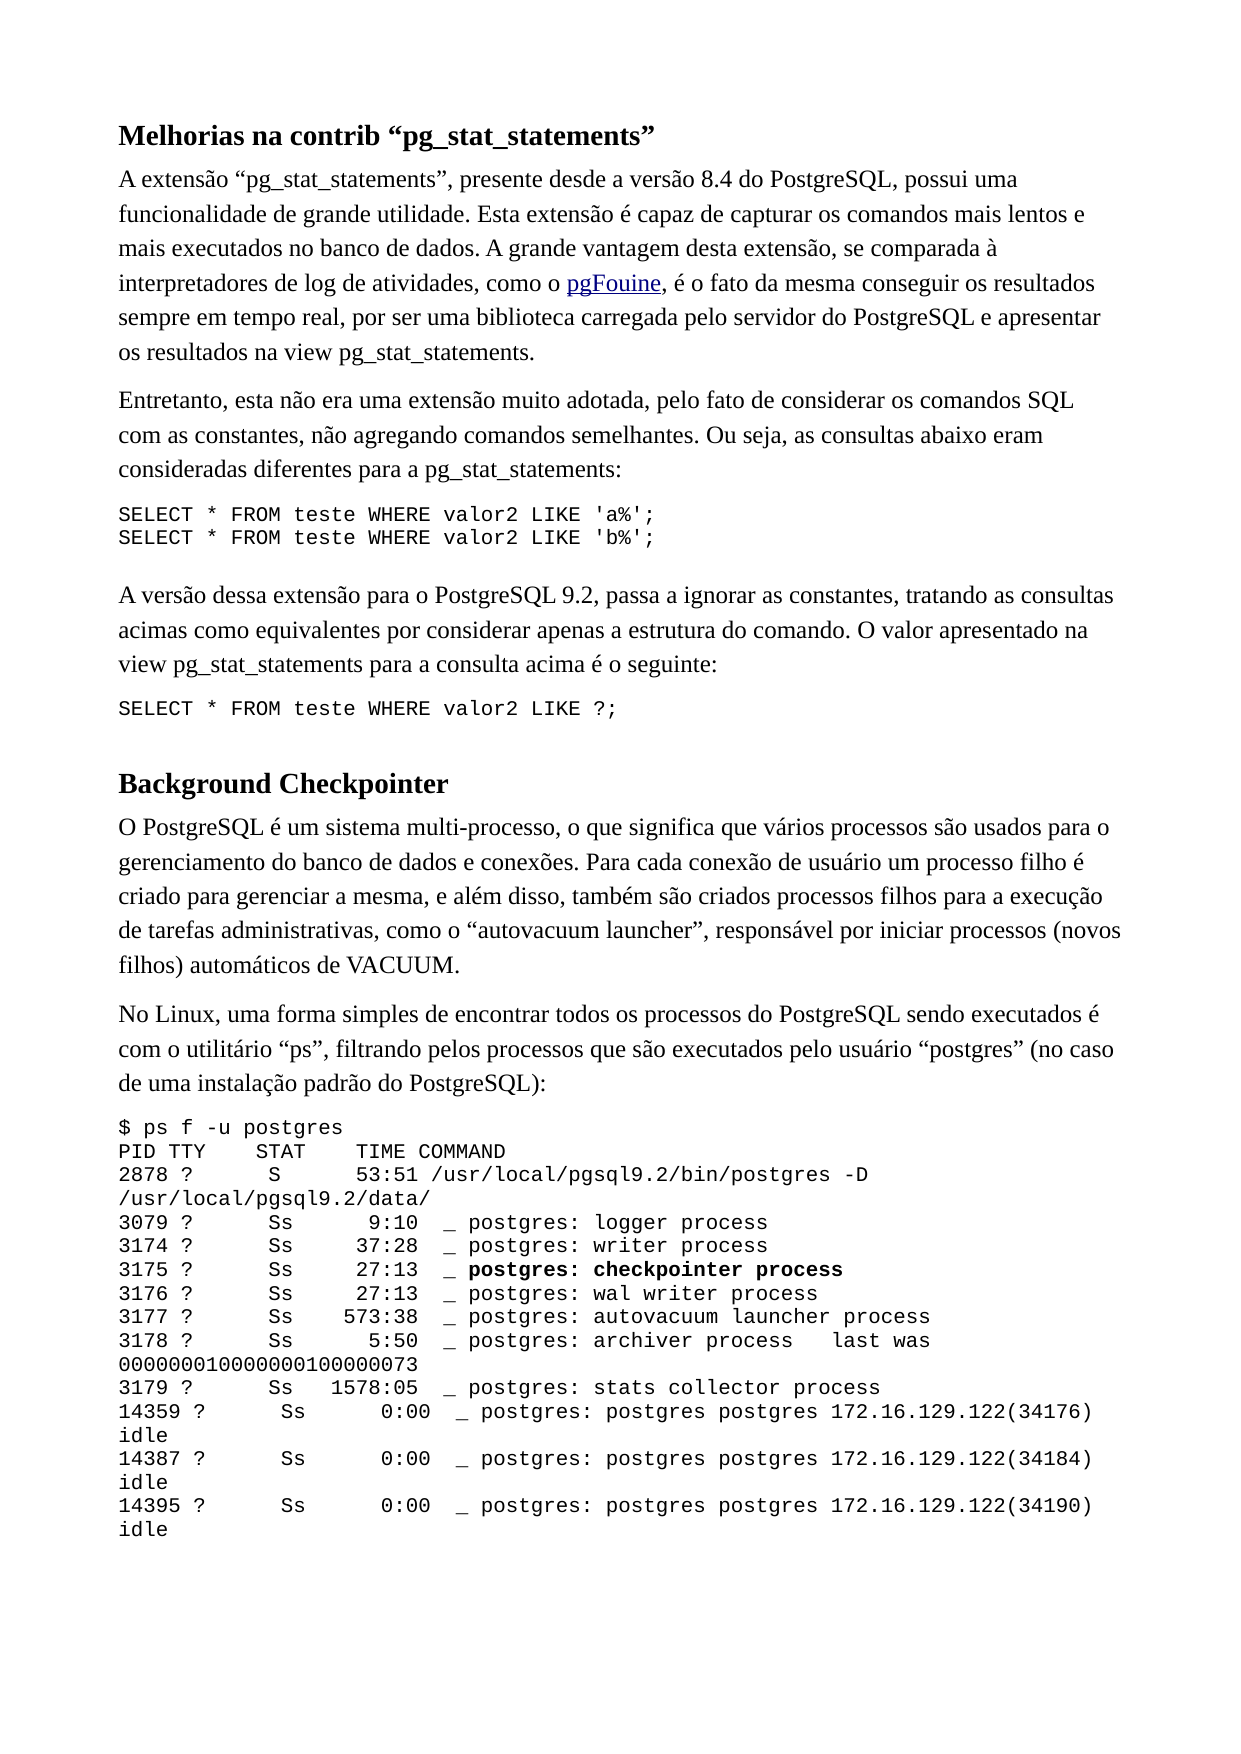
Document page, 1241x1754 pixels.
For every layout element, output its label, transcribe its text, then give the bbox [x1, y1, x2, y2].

text 3079 ? Ss 9:10 _ postgres: logger process [118, 1212, 1122, 1235]
text No Linux, uma forma simples de encontrar todos os processos do PostgreSQL sendo executados é com o utilitário “ps”, filtrando pelos processos que são executados pelo usuário “postgres” (no caso de uma instalação padrão do PostgreSQL): [118, 999, 1122, 1097]
text 3175 ? Ss 27:13 _ postgres: checkpointer process [118, 1259, 1122, 1283]
text A extensão “pg_stat_statements”, presente desde a versão 8.4 do PostgreSQL, possui uma funcionalidade de grande utilidade. Esta extensão é capaz de capturar os comandos mais lentos e mais executados no banco de dados. A grande vantagem desta extensão, se comparada à interpretadores de log de atividades, como o pgFouine, é o fato da mesma conseguir os resultados sempre em tempo real, por ser uma biblioteca carregada pelo servidor do PostgreSQL e apresentar os resultados na view pg_stat_statements. [118, 164, 1122, 365]
text PID TTY STAT TIME COMMAND [118, 1141, 1122, 1164]
text 14395 ? Ss 0:00 _ postgres: postgres postgres 172.16.129.122(34190) idle [118, 1496, 1122, 1543]
text A versão dessa extensão para o PostgreSQL 9.2, passa a ignorar as constantes, tratando as consultas acimas como equivalentes por considerar apenas a estrutura do comando. O valor apresentado na view pg_stat_statements para a consulta acima é o seguinte: [118, 580, 1122, 678]
text SELECT * FROM teste WHERE valor2 LIKE ?; [118, 698, 1122, 722]
text 3176 ? Ss 27:13 _ postgres: wal writer process [118, 1283, 1122, 1306]
subtitle Melhorias na contrib “pg_stat_statements” [118, 118, 1122, 152]
text 3174 ? Ss 37:28 _ postgres: writer process [118, 1235, 1122, 1259]
text Entretanto, esta não era uma extensão muito adotada, pelo fato de considerar os comandos SQL com as constantes, não agregando comandos semelhantes. Ou seja, as consultas abaixo eram consideradas diferentes para a pg_stat_statements: [118, 386, 1122, 483]
text SELECT * FROM teste WHERE valor2 LIKE 'b%'; [118, 527, 1122, 551]
subtitle Background Checkpointer [118, 766, 1122, 800]
text 3178 ? Ss 5:50 _ postgres: archiver process last was 000000010000000100000073 [118, 1330, 1122, 1377]
text 2878 ? S 53:51 /usr/local/pgsql9.2/bin/postgres -D /usr/local/pgsql9.2/data/ [118, 1164, 1122, 1212]
text 3177 ? Ss 573:38 _ postgres: autovacuum launcher process [118, 1306, 1122, 1330]
text 14387 ? Ss 0:00 _ postgres: postgres postgres 172.16.129.122(34184) idle [118, 1448, 1122, 1496]
text 14359 ? Ss 0:00 _ postgres: postgres postgres 172.16.129.122(34176) idle [118, 1401, 1122, 1448]
text SELECT * FROM teste WHERE valor2 LIKE 'a%'; [118, 504, 1122, 527]
text O PostgreSQL é um sistema multi-processo, o que significa que vários processos são usados para o gerenciamento do banco de dados e conexões. Para cada conexão de usuário um processo filho é criado para gerenciar a mesma, e além disso, também são criados processos filhos para a execução de tarefas administrativas, como o “autovacuum launcher”, responsável por iniciar processos (novos filhos) automáticos de VACUUM. [118, 812, 1122, 979]
text 3179 ? Ss 1578:05 _ postgres: stats collector process [118, 1377, 1122, 1401]
text $ ps f -u postgres [118, 1117, 1122, 1141]
